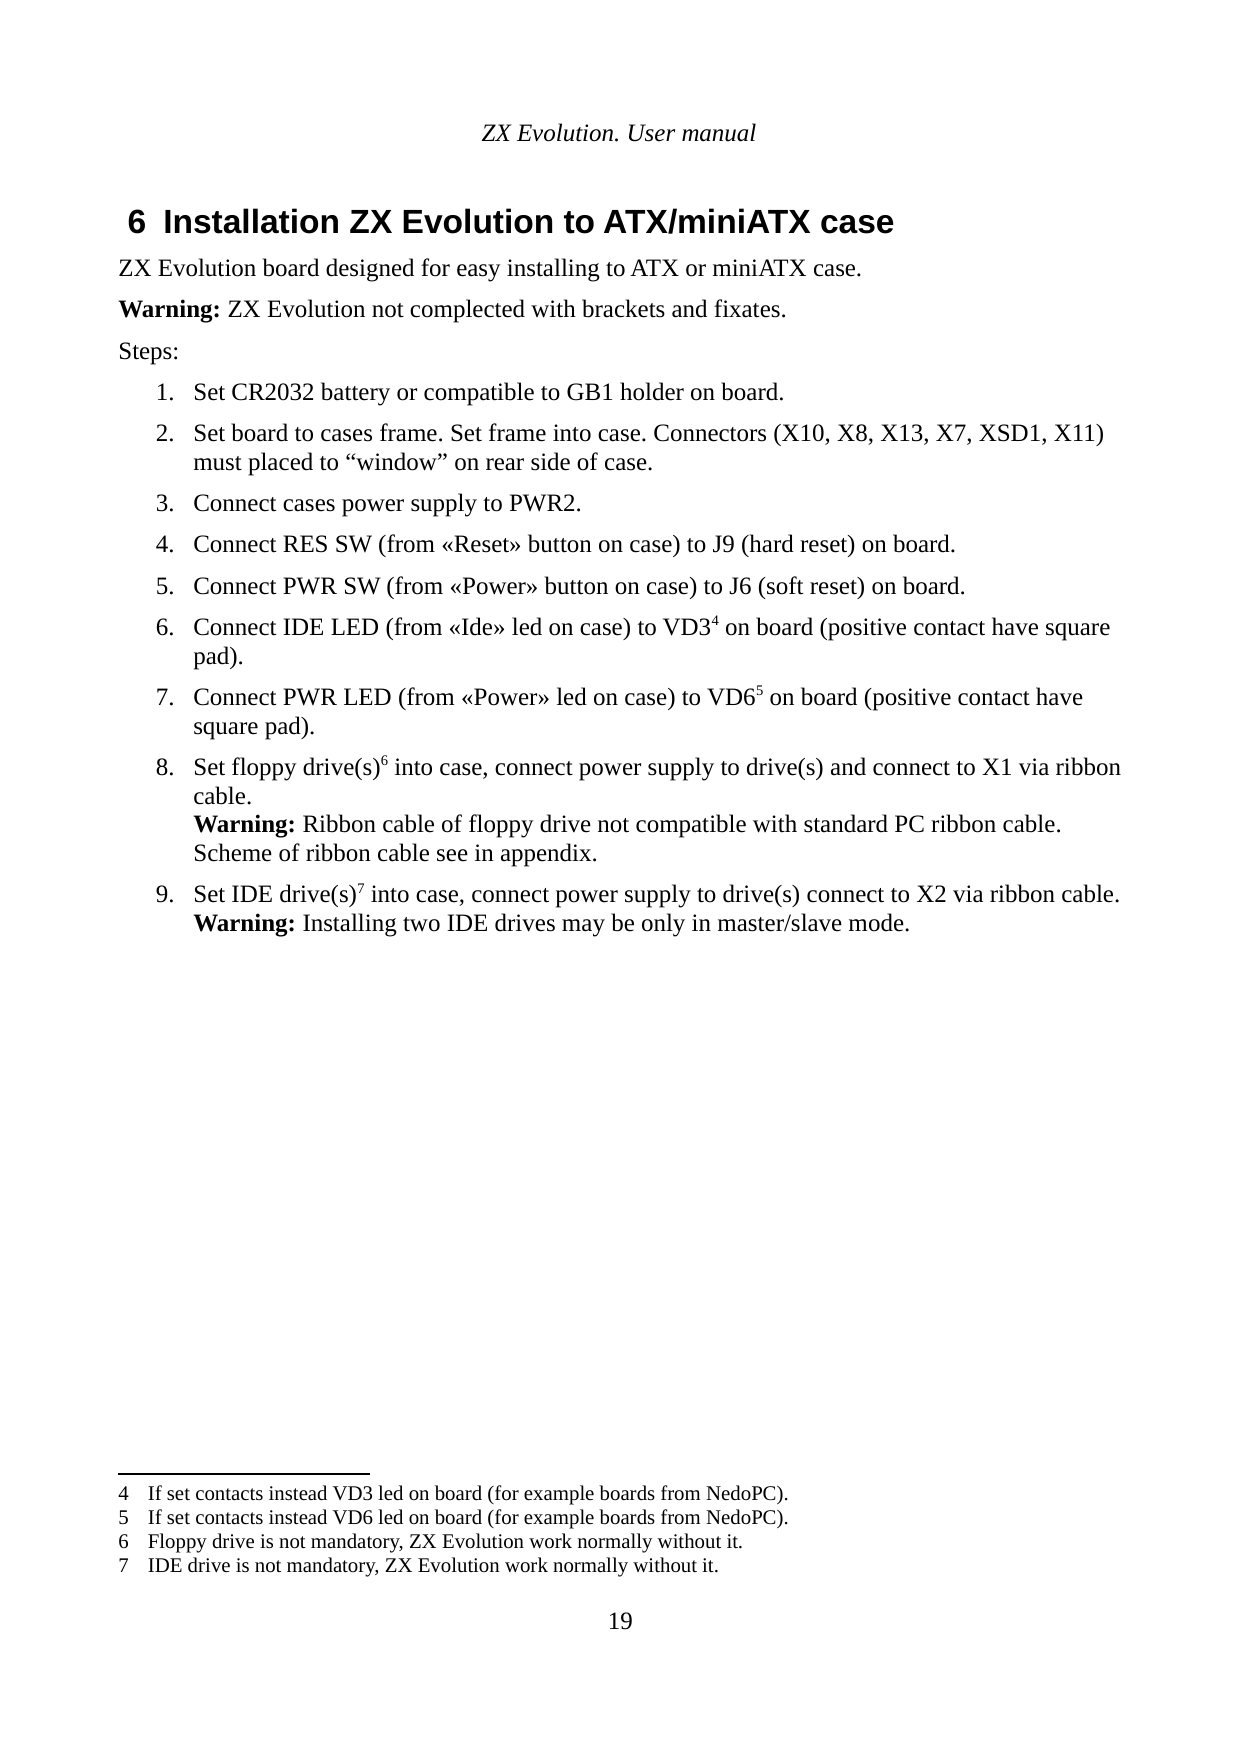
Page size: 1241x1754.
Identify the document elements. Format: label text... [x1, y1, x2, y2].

text ZX Evolution board designed for easy installing to ATX or miniATX case. [118, 253, 1122, 282]
subtitle Installation ZX Evolution to ATX/miniATX case [118, 202, 1122, 241]
list IDE drive is not mandatory, ZX Evolution work normally without it. [118, 1553, 1122, 1577]
list Connect RES SW (from «Reset» button on case) to J9 (hard reset) on board. [156, 529, 1122, 558]
list Set CR2032 battery or compatible to GB1 holder on board. [156, 377, 1122, 406]
list Set board to cases frame. Set frame into case. Connectors (X10, X8, X13, X7, XSD1, X11) must placed to “window” on rear side of case. [156, 418, 1122, 476]
text Warning: ZX Evolution not complected with brackets and fixates. [118, 294, 1122, 323]
list Connect PWR SW (from «Power» button on case) to J6 (soft reset) on board. [156, 571, 1122, 599]
list Floppy drive is not mandatory, ZX Evolution work normally without it. [118, 1529, 1122, 1553]
text Steps: [118, 336, 1122, 364]
list If set contacts instead VD6 led on board (for example boards from NedoPC). [118, 1504, 1122, 1529]
list If set contacts instead VD3 led on board (for example boards from NedoPC). [118, 1481, 1122, 1504]
list Set IDE drive(s) into case, connect power supply to drive(s) connect to X2 via ribbon cable. Warning: Installing two IDE drives may be only in master/slave mode. [156, 879, 1122, 937]
list Set floppy drive(s) into case, connect power supply to drive(s) and connect to X1 via ribbon cable. Warning: Ribbon cable of floppy drive not compatible with standard PC ribbon cable. Scheme of ribbon cable see in appendix. [156, 752, 1122, 867]
list Connect IDE LED (from «Ide» led on case) to VD3 on board (positive contact have square pad). [156, 612, 1122, 669]
list Connect PWR LED (from «Power» led on case) to VD6 on board (positive contact have square pad). [156, 682, 1122, 739]
list Connect cases power supply to PWR2. [156, 488, 1122, 517]
